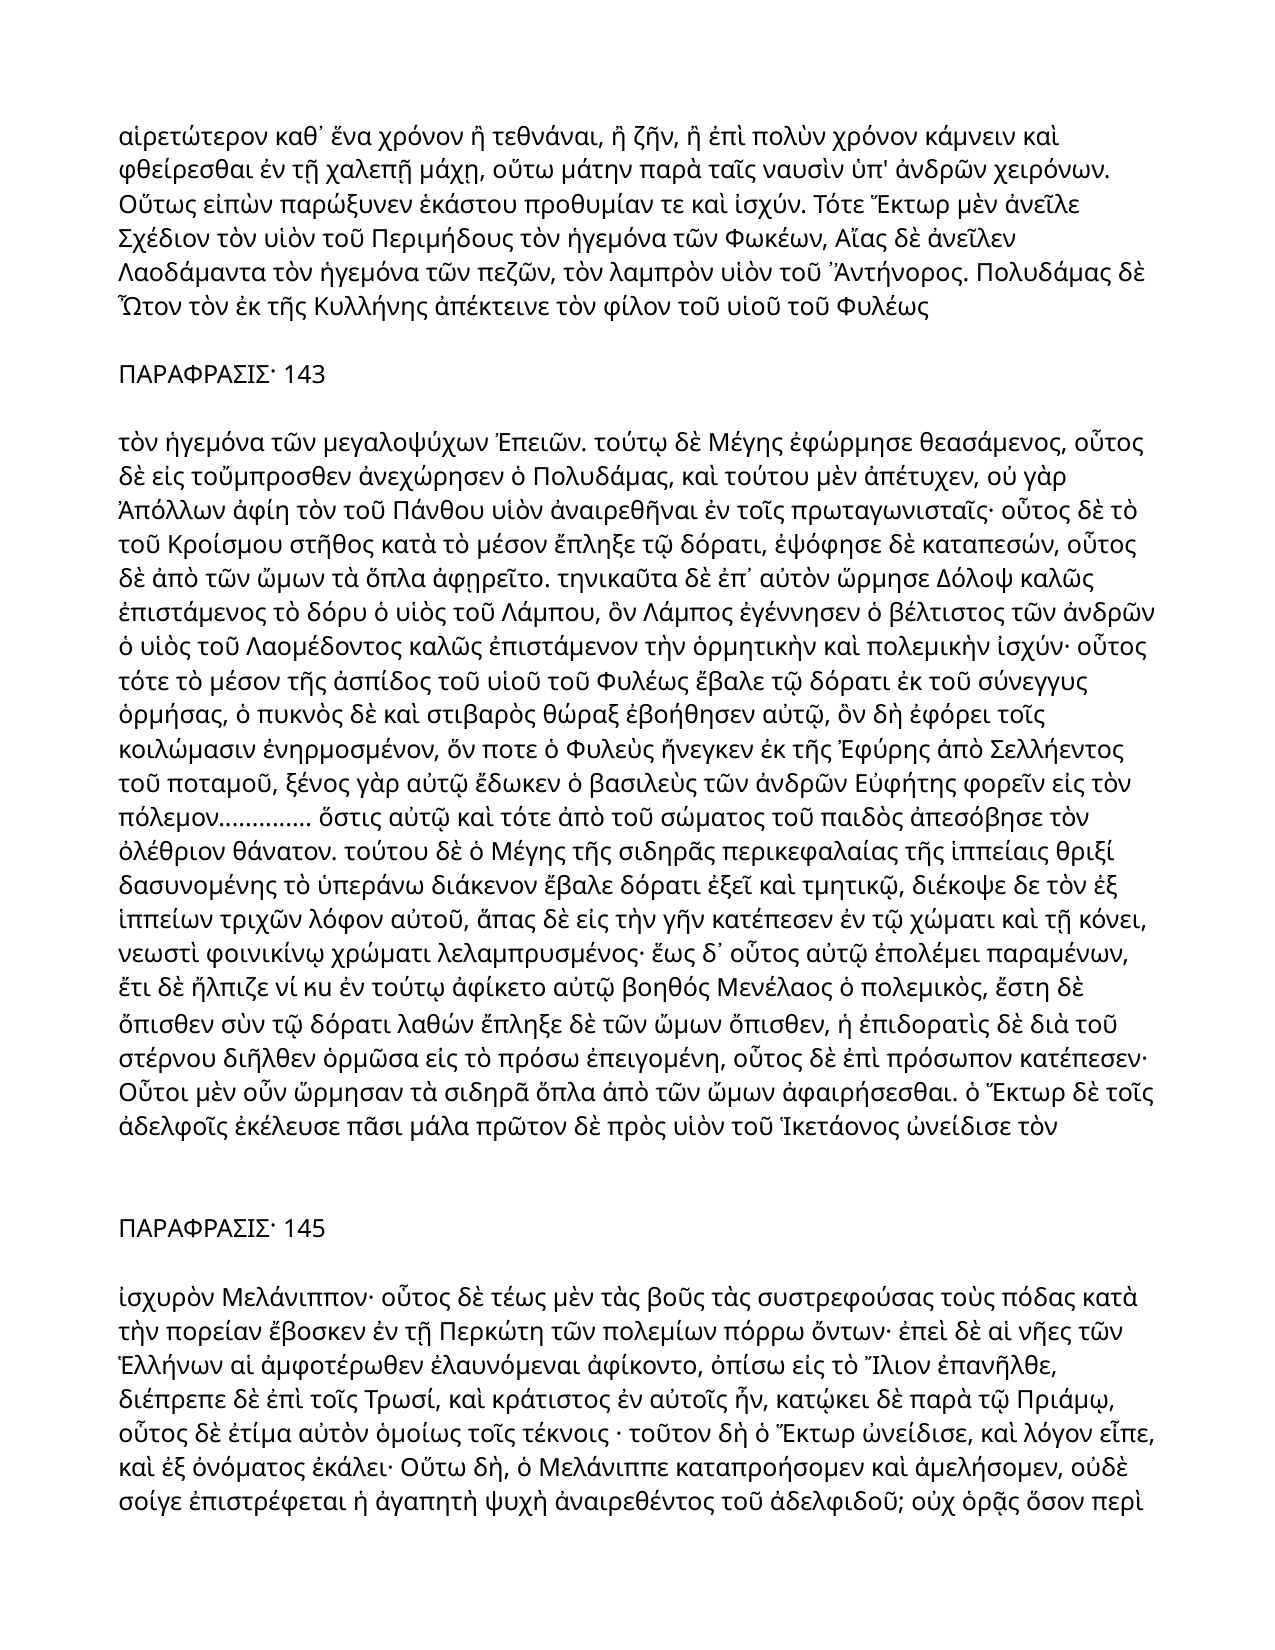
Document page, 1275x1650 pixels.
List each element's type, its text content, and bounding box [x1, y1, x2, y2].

text ΠAPΑΦΡΑΣΙΣ· 143 [118, 357, 1157, 391]
text τὸν ἡγεμόνα τῶν μεγαλοψύχων Ἐπειῶν. τούτῳ δὲ Μέγης ἐφώρμησε θεασάμενος, οὗτος δὲ εἰς τοὔμπροσθεν ἀνεχώρησεν ὁ Πολυδάμας, καὶ τούτου μὲν ἀπέτυχεν, οὐ γὰρ Ἀπόλλων ἀφίη τὸν τοῦ Πάνθου υἱὸν ἀναιρεθῆναι ἐν τοῖς πρωταγωνισταῖς· οὗτος δὲ τὸ τοῦ Κροίσμου στῆθος κατὰ τὸ μέσον ἔπληξε τῷ δόρατι, ἐψόφησε δὲ καταπεσών, οὗτος δὲ ἀπὸ τῶν ὤμων τὰ ὅπλα ἀφῃρεῖτο. τηνικαῦτα δὲ ἐπ᾿ αὐτὸν ὥρμησε Δόλοψ καλῶς ἐπιστάμενος τὸ δόρυ ὁ υἱὸς τοῦ Λάμπου, ὃν Λάμπος ἐγέννησεν ὁ βέλτιστος τῶν ἀνδρῶν ὁ υἱὸς τοῦ Λαομέδοντος καλῶς ἐπιστάμενον τὴν ὁρμητικὴν καὶ πολεμικὴν ἰσχύν· οὗτος τότε τὸ μέσον τῆς ἀσπίδος τοῦ υἱοῦ τοῦ Φυλέως ἔβαλε τῷ δόρατι ἐκ τοῦ σύνεγγυς ὁρμήσας, ὁ πυκνὸς δὲ καὶ στιβαρὸς θώραξ ἐβοήθησεν αὐτῷ, ὃν δὴ ἐφόρει τοῖς κοιλώμασιν ἐνηρμοσμένον, ὅν ποτε ὁ Φυλεὺς ἤνεγκεν ἐκ τῆς Ἐφύρης ἀπὸ Σελλήεντος τοῦ ποταμοῦ, ξένος γὰρ αὐτῷ ἔδωκεν ὁ βασιλεὺς τῶν ἀνδρῶν Εὐφήτης φορεῖν εἰς τὸν πόλεμον.............. ὅστις αὐτῷ καὶ τότε ἀπὸ τοῦ σώματος τοῦ παιδὸς ἀπεσόβησε τὸν ὀλέθριον θάνατον. τούτου δὲ ὁ Μέγης τῆς σιδηρᾶς περικεφαλαίας τῆς ἱππείαις θριξί δασυνομένης τὸ ὑπεράνω διάκενον ἔβαλε δόρατι ἐξεῖ καὶ τμητικῷ, διέκοψε δε τὸν ἐξ ἱππείων τριχῶν λόφον αὐτοῦ, ἅπας δὲ εἰς τὴν γῆν κατέπεσεν ἐν τῷ χώματι καὶ τῇ κόνει, νεωστὶ φοινικίνῳ χρώματι λελαμπρυσμένος· ἕως δ᾽ οὗτος αὐτῷ ἐπολέμει παραμένων, ἔτι δὲ ἤλπιζε νίหน ἐν τούτῳ ἀφίκετο αὐτῷ βοηθός Μενέλαος ὁ πολεμικὸς, ἔστη δὲ ὄπισθεν σὺν τῷ δόρατι λαθών ἔπληξε δὲ τῶν ὤμων ὄπισθεν, ἡ ἐπιδορατὶς δὲ διὰ τοῦ στέρνου διῆλθεν ὁρμῶσα εἰς τὸ πρόσω ἐπειγομένη, οὗτος δὲ ἐπὶ πρόσωπον κατέπεσεν· Οὗτοι μὲν οὖν ὥρμησαν τὰ σιδηρᾶ ὅπλα ἀπὸ τῶν ὤμων ἀφαιρήσεσθαι. ὁ Ἕκτωρ δὲ τοῖς ἀδελφοῖς ἐκέλευσε πᾶσι μάλα πρῶτον δὲ πρὸς υἱὸν τοῦ Ἱκετάονος ὠνείδισε τὸν [118, 425, 1157, 1143]
text ΠAPΑΦΡΑΣΙΣ· 145 [118, 1211, 1157, 1245]
text ἰσχυρὸν Μελάνιππον· οὗτος δὲ τέως μὲν τὰς βοῦς τὰς συστρεφούσας τοὺς πόδας κατὰ τὴν πορείαν ἔβοσκεν ἐν τῇ Περκώτη τῶν πολεμίων πόρρω ὄντων· ἐπεὶ δὲ αἱ νῆες τῶν Ἑλλήνων αἱ ἀμφοτέρωθεν ἐλαυνόμεναι ἀφίκοντο, ὀπίσω εἰς τὸ Ἴλιον ἐπανῆλθε, διέπρεπε δὲ ἐπὶ τοῖς Τρωσί, καὶ κράτιστος ἐν αὐτοῖς ἦν, κατῴκει δὲ παρὰ τῷ Πριάμῳ, οὗτος δὲ ἐτίμα αὐτὸν ὁμοίως τοῖς τέκνοις · τοῦτον δὴ ὁ Ἕκτωρ ὠνείδισε, καὶ λόγον εἶπε, καὶ ἐξ ὀνόματος ἐκάλει· Οὕτω δὴ, ὁ Μελάνιππε καταπροήσομεν καὶ ἀμελήσομεν, οὐδὲ σοίγε ἐπιστρέφεται ἡ ἀγαπητὴ ψυχὴ ἀναιρεθέντος τοῦ ἀδελφιδοῦ; οὐχ ὁρᾷς ὅσον περὶ [118, 1279, 1157, 1518]
text αἱρετώτερον καθ᾽ ἕνα χρόνον ἢ τεθνάναι, ἢ ζῆν, ἢ ἐπὶ πολὺν χρόνον κάμνειν καὶ φθείρεσθαι ἐν τῇ χαλεπῇ μάχῃ, οὕτω μάτην παρὰ ταῖς ναυσὶν ὑπ' ἀνδρῶν χειρόνων. Οὕτως εἰπὼν παρώξυνεν ἑκάστου προθυμίαν τε καὶ ἰσχύν. Τότε Ἕκτωρ μὲν ἀνεῖλε Σχέδιον τὸν υἱὸν τοῦ Περιμήδους τὸν ἡγεμόνα τῶν Φωκέων, Αἴας δὲ ἀνεῖλεν Λαοδάμαντα τὸν ἡγεμόνα τῶν πεζῶν, τὸν λαμπρὸν υἱὸν τοῦ ᾿Ἀντήνορος. Πολυδάμας δὲ Ὦτον τὸν ἐκ τῆς Κυλλήνης ἀπέκτεινε τὸν φίλον τοῦ υἱοῦ τοῦ Φυλέως [118, 118, 1157, 322]
